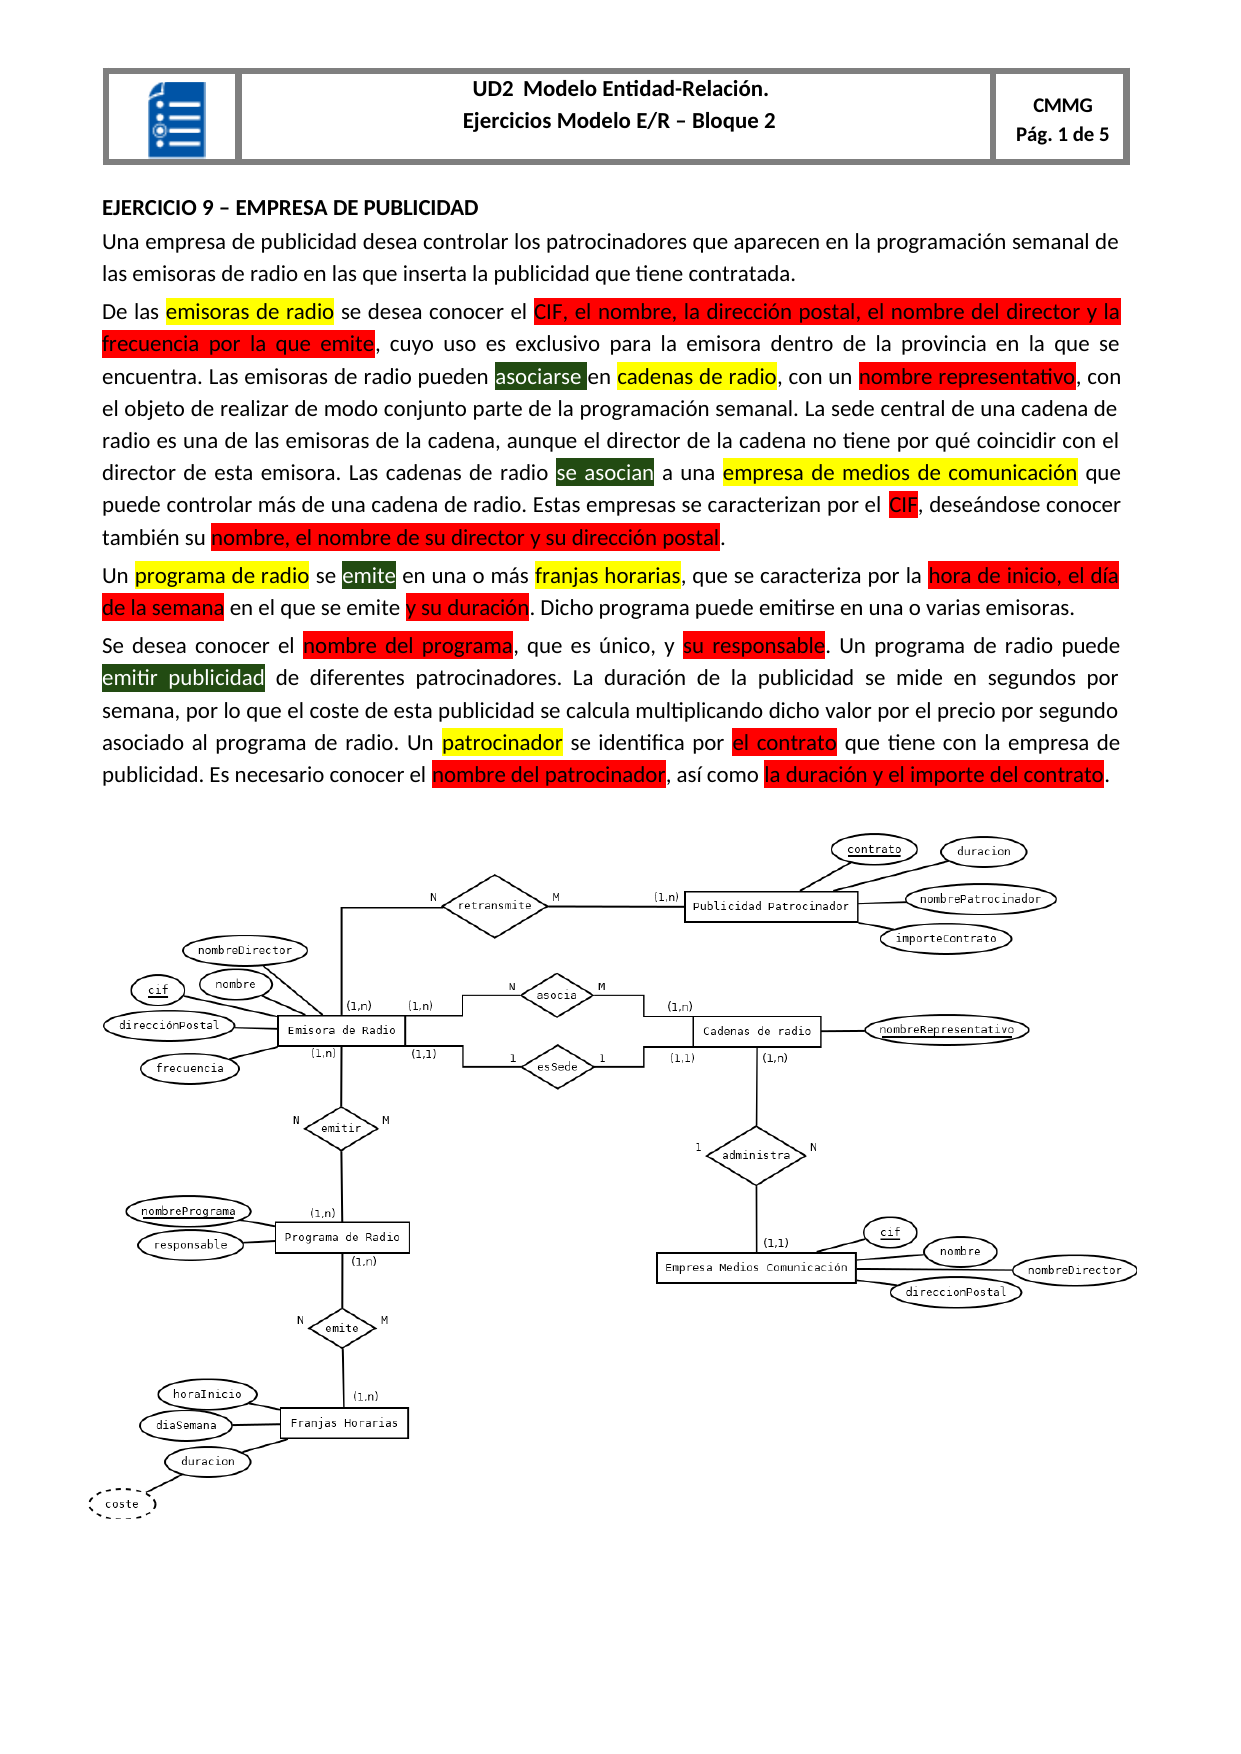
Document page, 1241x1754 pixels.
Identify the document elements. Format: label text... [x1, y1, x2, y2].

picture [148, 82, 206, 159]
text Un programa de radio se emite en una o más franjas horarias, que se caracteriza por la hora de inicio, el día de la semana en el que se emite y su duración. Dicho programa puede emitirse en una o varias emisoras. [102, 561, 1119, 621]
subtitle EJERCICIO 9 – EMPRESA DE PUBLICIDAD [102, 193, 1137, 221]
text Se desea conocer el nombre del programa, que es único, y su responsable. Un programa de radio puede emitir publicidad de diferentes patrocinadores. La duración de la publicidad se mide en segundos por semana, por lo que el coste de esta publicidad se calcula multiplicando dicho valor por el precio por segundo asociado al programa de radio. Un patrocinador se identifica por el contrato que tiene con la empresa de publicidad. Es necesario conocer el nombre del patrocinador, así como la duración y el importe del contrato. [102, 631, 1121, 788]
picture [88, 833, 1137, 1519]
text Una empresa de publicidad desea controlar los patrocinadores que aparecen en la programación semanal de las emisoras de radio en las que inserta la publicidad que tiene contratada. [102, 227, 1120, 287]
text De las emisoras de radio se desea conocer el CIF, el nombre, la dirección postal, el nombre del director y la frecuencia por la que emite, cuyo uso es exclusivo para la emisora dentro de la provincia en la que se encuentra. Las emisoras de radio pueden asociarse en cadenas de radio, con un nombre representativo, con el objeto de realizar de modo conjunto parte de la programación semanal. La sede central de una cadena de radio es una de las emisoras de la cadena, aunque el director de la cadena no tiene por qué coincidir con el director de esta emisora. Las cadenas de radio se asocian a una empresa de medios de comunicación que puede controlar más de una cadena de radio. Estas empresas se caracterizan por el CIF, deseándose conocer también su nombre, el nombre de su director y su dirección postal. [102, 297, 1121, 551]
